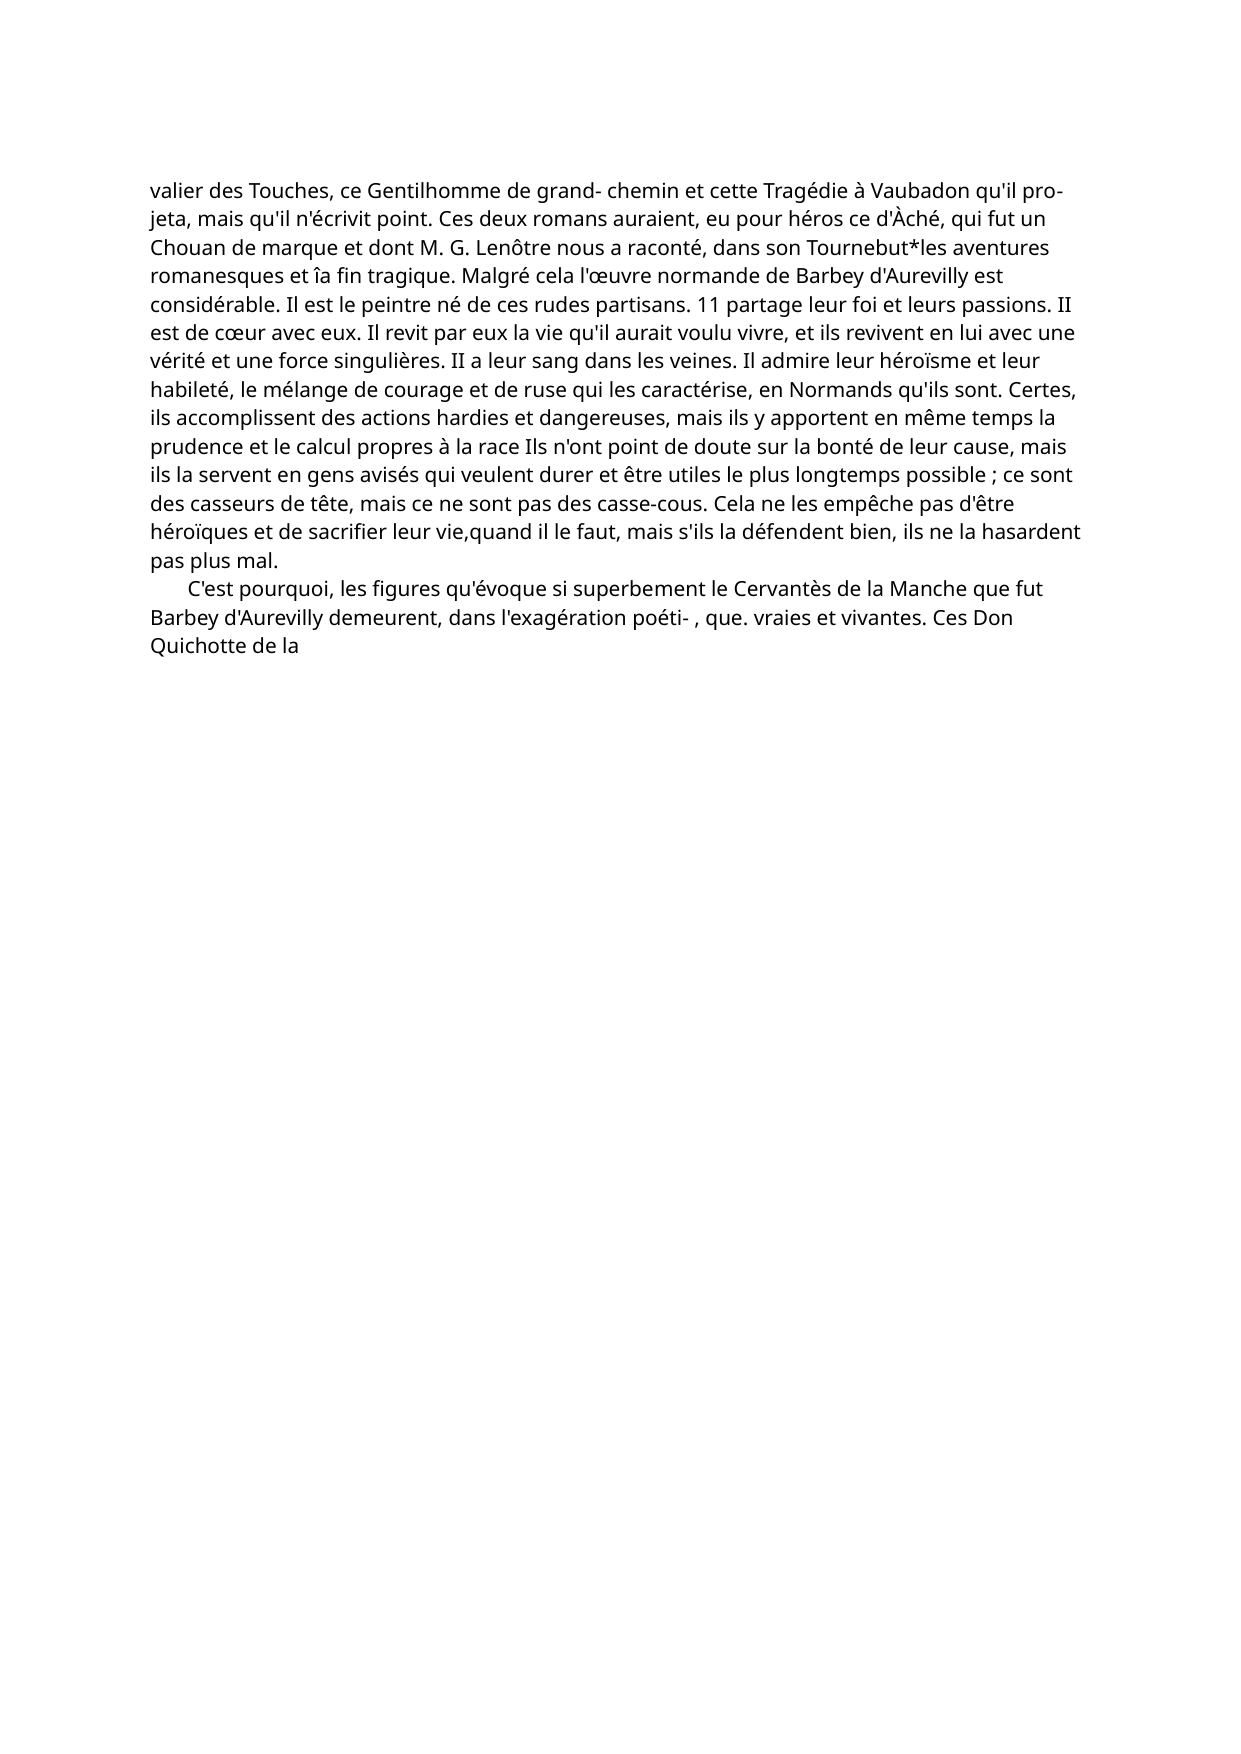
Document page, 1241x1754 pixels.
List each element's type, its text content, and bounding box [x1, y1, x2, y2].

text C'est pourquoi, les figures qu'évoque si superbe­ment le Cervantès de la Manche que fut Barbey d'Aurevilly demeurent, dans l'exagération poéti- , que. vraies et vivantes. Ces Don Quichotte de la [150, 574, 1090, 659]
text valier des Touches, ce Gentilhomme de grand- chemin et cette Tragédie à Vaubadon qu'il pro­jeta, mais qu'il n'écrivit point. Ces deux romans auraient, eu pour héros ce d'Àché, qui fut un Chouan de marque et dont M. G. Lenôtre nous a raconté, dans son Tournebut*les aventures roma­nesques et îa fin tragique. Malgré cela l'œuvre nor­mande de Barbey d'Aurevilly est considérable. Il est le peintre né de ces rudes partisans. 11 partage leur foi et leurs passions. II est de cœur avec eux. Il revit par eux la vie qu'il aurait voulu vivre, et ils revivent en lui avec une vérité et une force singu­lières. II a leur sang dans les veines. Il admire leur héroïsme et leur habileté, le mélange de courage et de ruse qui les caractérise, en Normands qu'ils sont. Certes, ils accomplissent des actions hardies et dangereuses, mais ils y apportent en même temps la prudence et le calcul propres à la race Ils n'ont point de doute sur la bonté de leur cause, mais ils la servent en gens avisés qui veulent durer et être utiles le plus longtemps possible ; ce sont des cas­seurs de tête, mais ce ne sont pas des casse-cous. Cela ne les empêche pas d'être héroïques et de sacrifier leur vie,quand il le faut, mais s'ils la défen­dent bien, ils ne la hasardent pas plus mal. [150, 176, 1090, 574]
